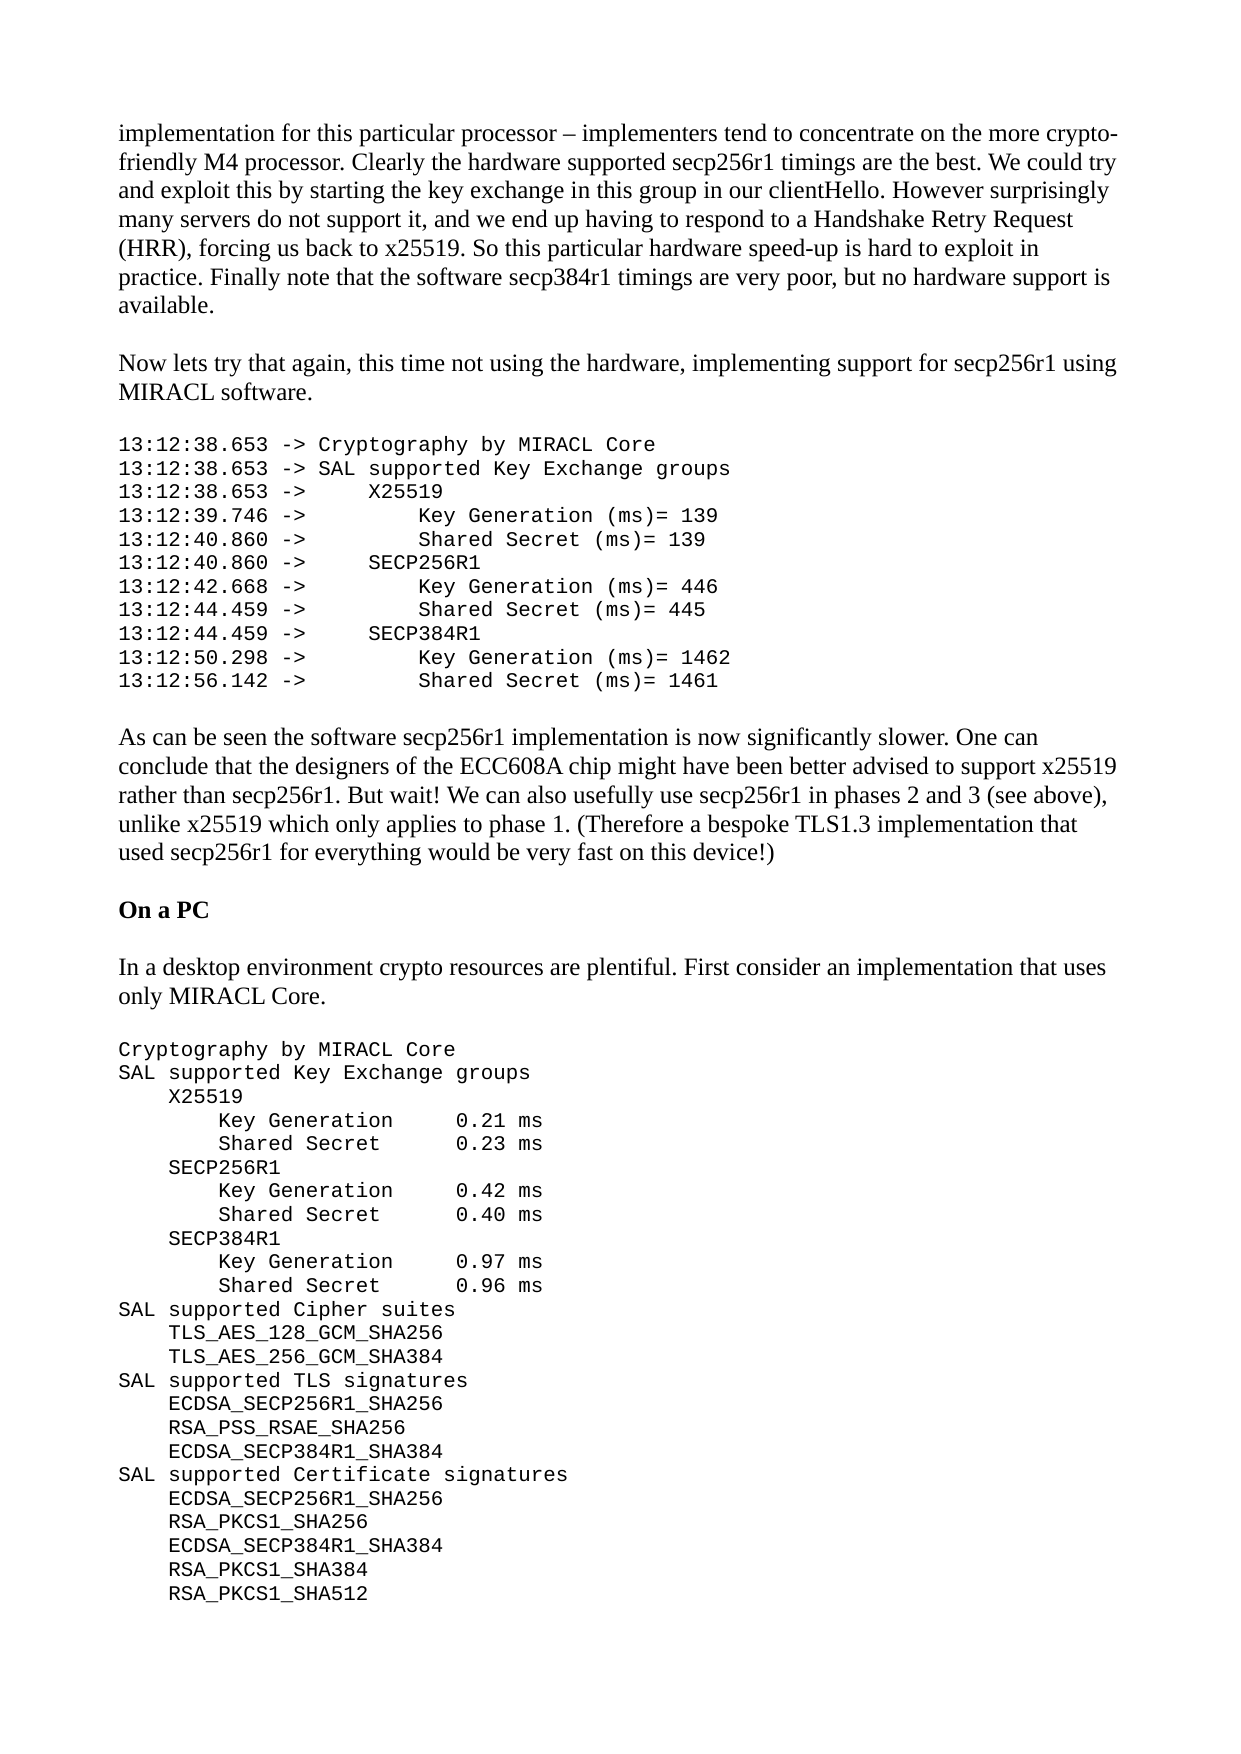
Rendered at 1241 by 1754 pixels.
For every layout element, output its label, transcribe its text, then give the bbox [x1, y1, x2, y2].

text RSA_PKCS1_SHA384 [118, 1559, 1122, 1582]
text Key Generation 0.21 ms [118, 1109, 1122, 1133]
text On a PC [118, 895, 1122, 924]
text 13:12:40.860 -> SECP256R1 [118, 552, 1122, 576]
text In a desktop environment crypto resources are plentiful. First consider an implementation that uses only MIRACL Core. [118, 952, 1122, 1010]
text 13:12:50.298 -> Key Generation (ms)= 1462 [118, 647, 1122, 670]
text ECDSA_SECP384R1_SHA384 [118, 1535, 1122, 1559]
text 13:12:38.653 -> SAL supported Key Exchange groups [118, 458, 1122, 481]
text 13:12:40.860 -> Shared Secret (ms)= 139 [118, 528, 1122, 552]
text 13:12:38.653 -> Cryptography by MIRACL Core [118, 434, 1122, 458]
text SAL supported Cipher suites [118, 1299, 1122, 1322]
text Shared Secret 0.40 ms [118, 1204, 1122, 1228]
text 13:12:56.142 -> Shared Secret (ms)= 1461 [118, 670, 1122, 694]
text X25519 [118, 1086, 1122, 1109]
text TLS_AES_256_GCM_SHA384 [118, 1346, 1122, 1370]
text implementation for this particular processor – implementers tend to concentrate on the more crypto-friendly M4 processor. Clearly the hardware supported secp256r1 timings are the best. We could try and exploit this by starting the key exchange in this group in our clientHello. However surprisingly many servers do not support it, and we end up having to respond to a Handshake Retry Request (HRR), forcing us back to x25519. So this particular hardware speed-up is hard to exploit in practice. Finally note that the software secp384r1 timings are very poor, but no hardware support is available. [118, 118, 1122, 319]
text Shared Secret 0.96 ms [118, 1275, 1122, 1299]
text Now lets try that again, this time not using the hardware, implementing support for secp256r1 using MIRACL software. [118, 348, 1122, 406]
text SAL supported Certificate signatures [118, 1464, 1122, 1488]
text Shared Secret 0.23 ms [118, 1133, 1122, 1157]
text SAL supported Key Exchange groups [118, 1062, 1122, 1086]
text ECDSA_SECP384R1_SHA384 [118, 1441, 1122, 1464]
text RSA_PKCS1_SHA512 [118, 1582, 1122, 1606]
text 13:12:38.653 -> X25519 [118, 481, 1122, 505]
text ECDSA_SECP256R1_SHA256 [118, 1488, 1122, 1512]
text SECP256R1 [118, 1157, 1122, 1181]
text 13:12:39.746 -> Key Generation (ms)= 139 [118, 505, 1122, 528]
text 13:12:42.668 -> Key Generation (ms)= 446 [118, 576, 1122, 599]
text Cryptography by MIRACL Core [118, 1039, 1122, 1062]
text ECDSA_SECP256R1_SHA256 [118, 1393, 1122, 1417]
text TLS_AES_128_GCM_SHA256 [118, 1322, 1122, 1346]
text 13:12:44.459 -> Shared Secret (ms)= 445 [118, 599, 1122, 623]
text RSA_PSS_RSAE_SHA256 [118, 1417, 1122, 1441]
text Key Generation 0.97 ms [118, 1251, 1122, 1275]
text RSA_PKCS1_SHA256 [118, 1512, 1122, 1535]
text Key Generation 0.42 ms [118, 1181, 1122, 1204]
text SECP384R1 [118, 1228, 1122, 1251]
text As can be seen the software secp256r1 implementation is now significantly slower. One can conclude that the designers of the ECC608A chip might have been better advised to support x25519 rather than secp256r1. But wait! We can also usefully use secp256r1 in phases 2 and 3 (see above), unlike x25519 which only applies to phase 1. (Therefore a bespoke TLS1.3 implementation that used secp256r1 for everything would be very fast on this device!) [118, 722, 1122, 866]
text SAL supported TLS signatures [118, 1370, 1122, 1393]
text 13:12:44.459 -> SECP384R1 [118, 623, 1122, 647]
